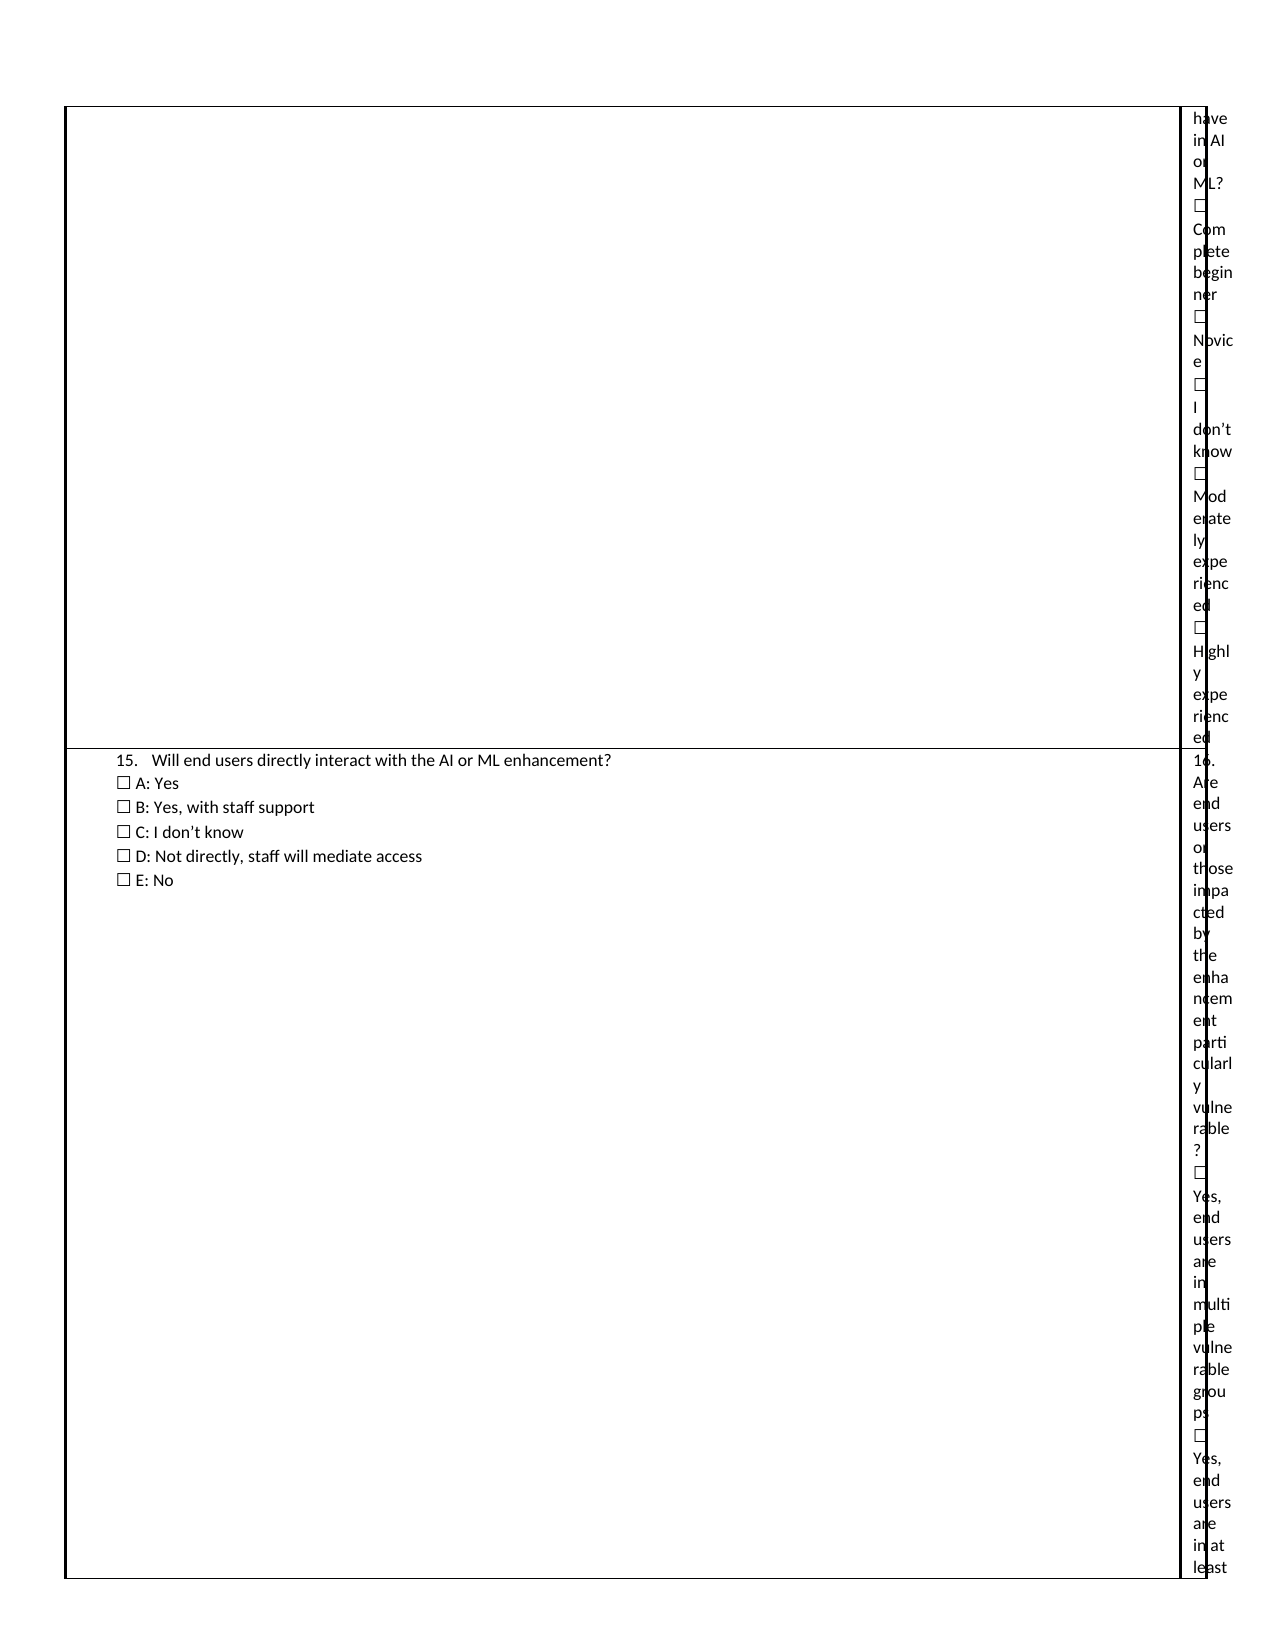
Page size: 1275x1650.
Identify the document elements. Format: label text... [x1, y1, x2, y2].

table_cell What is the current level of skill or experience relevant staff have in AI or ML? ☐ A: Complete beginner ☐ B: Novice ☐ C: I don’t know ☐ D: Moderately experienced ☐ E: Highly experienced [1182, 107, 1205, 748]
table_cell Are end users or those impacted by the enhancement particularly vulnerable? ☐ A: Yes, end users are in multiple vulnerable groups ☐ B: Yes, end users are in at least one vulnerable group ☐ C: I don’t know ☐ D: End users are not vulnerable now but could be ☐ E: No [1182, 749, 1205, 1577]
table_cell [67, 107, 1179, 748]
table_cell Will end users directly interact with the AI or ML enhancement? ☐ A: Yes ☐ B: Yes, with staff support ☐ C: I don’t know ☐ D: Not directly, staff will mediate access ☐ E: No [67, 749, 1179, 1577]
